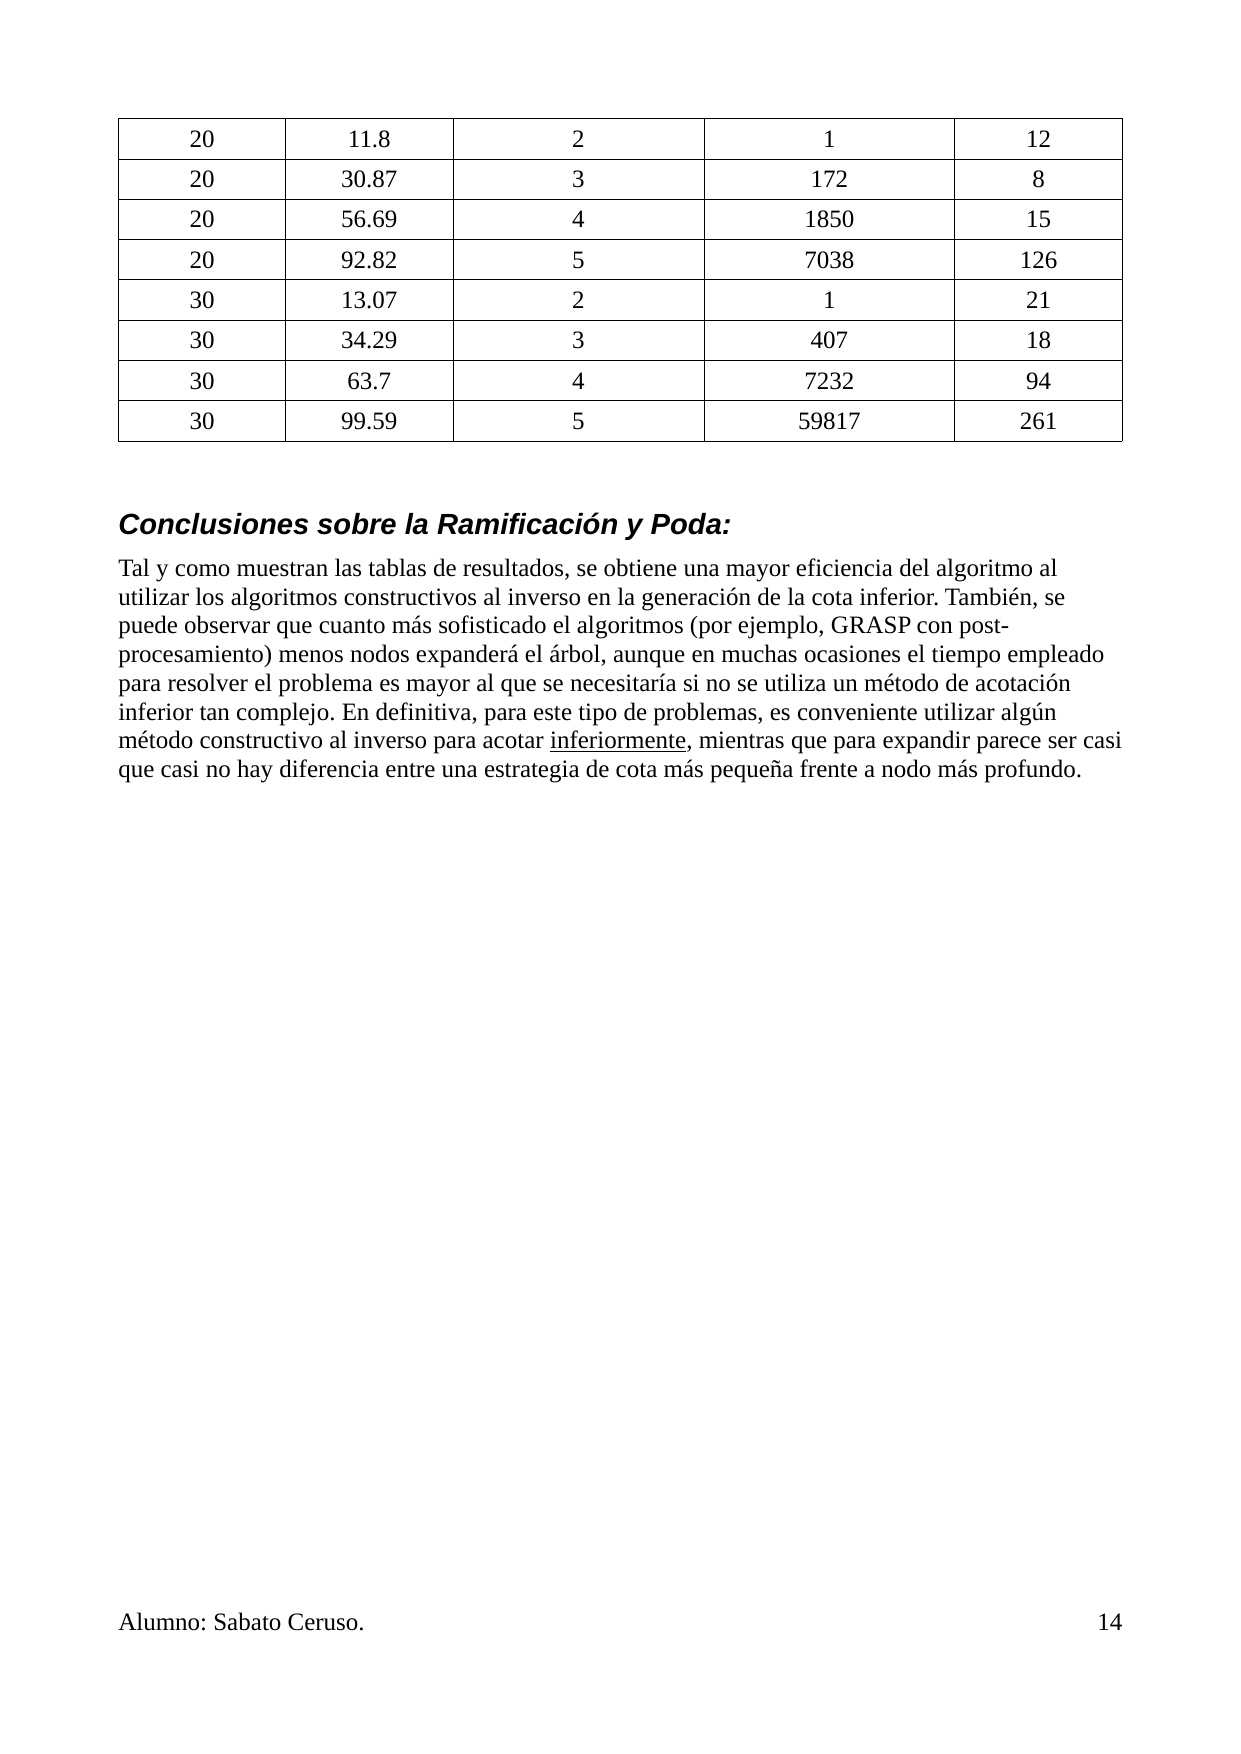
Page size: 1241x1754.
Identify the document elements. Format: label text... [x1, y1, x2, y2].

table_cell 5 [454, 401, 704, 441]
table_cell 21 [955, 280, 1122, 320]
table_cell 20 [119, 160, 285, 199]
table_cell 7038 [705, 240, 954, 279]
table_cell 8 [955, 160, 1122, 199]
table_cell 20 [119, 240, 285, 279]
table_cell 126 [955, 240, 1122, 279]
table_cell 2 [454, 119, 704, 158]
table_cell 407 [705, 321, 954, 360]
table_cell 172 [705, 160, 954, 199]
table_cell 30 [119, 280, 285, 320]
table_cell 2 [454, 280, 704, 320]
table_cell 30 [119, 321, 285, 360]
table_cell 1850 [705, 200, 954, 239]
table_cell 63,7 [286, 361, 453, 400]
table_cell 20 [119, 119, 285, 158]
table_cell 1 [705, 119, 954, 158]
table_cell 4 [454, 361, 704, 400]
table_cell 20 [119, 200, 285, 239]
table_cell 4 [454, 200, 704, 239]
table_cell 18 [955, 321, 1122, 360]
table_cell 56,69 [286, 200, 453, 239]
text Tal y como muestran las tablas de resultados, se obtiene una mayor eficiencia del algoritmo al utilizar los algoritmos constructivos al inverso en la generación de la cota inferior. También, se puede observar que cuanto más sofisticado el algoritmos (por ejemplo, GRASP con post-procesamiento) menos nodos expanderá el árbol, aunque en muchas ocasiones el tiempo empleado para resolver el problema es mayor al que se necesitaría si no se utiliza un método de acotación inferior tan complejo. En definitiva, para este tipo de problemas, es conveniente utilizar algún método constructivo al inverso para acotar inferiormente, mientras que para expandir parece ser casi que casi no hay diferencia entre una estrategia de cota más pequeña frente a nodo más profundo. [118, 553, 1122, 783]
table_cell 7232 [705, 361, 954, 400]
table_cell 11,8 [286, 119, 453, 158]
table_cell 5 [454, 240, 704, 279]
table_cell 1 [705, 280, 954, 320]
table_cell 59817 [705, 401, 954, 441]
table_cell 3 [454, 321, 704, 360]
table_cell 30,87 [286, 160, 453, 199]
table_cell 3 [454, 160, 704, 199]
table_cell 15 [955, 200, 1122, 239]
table_cell 99,59 [286, 401, 453, 441]
table_cell 30 [119, 401, 285, 441]
table_cell 13,07 [286, 280, 453, 320]
table_cell 30 [119, 361, 285, 400]
table_cell 34,29 [286, 321, 453, 360]
table_cell 12 [955, 119, 1122, 158]
subtitle Conclusiones sobre la Ramificación y Poda: [118, 507, 1122, 541]
table_cell 261 [955, 401, 1122, 441]
table_cell 94 [955, 361, 1122, 400]
table_cell 92,82 [286, 240, 453, 279]
